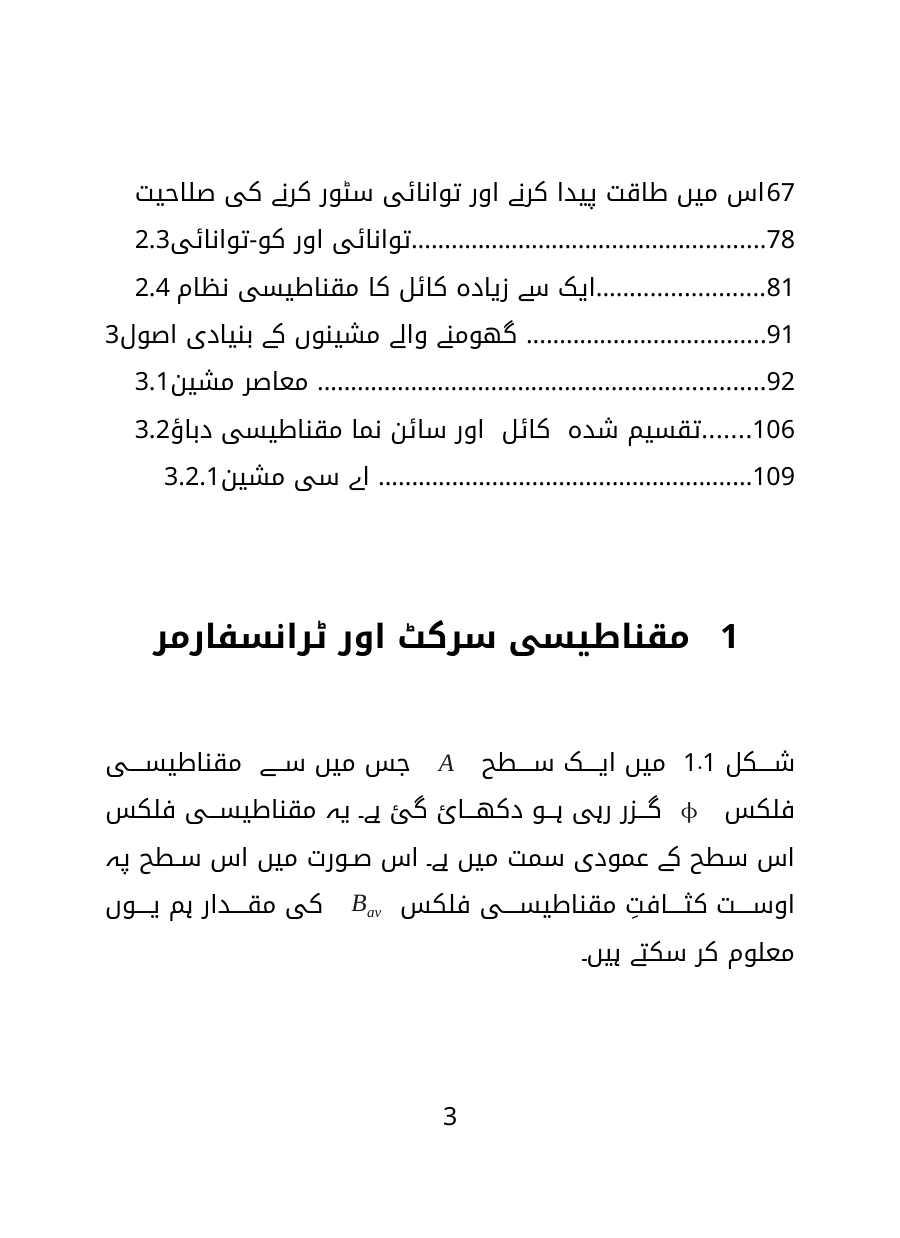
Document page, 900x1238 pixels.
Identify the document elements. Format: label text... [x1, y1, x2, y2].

text 2.3توانائی اور کو-توانائی 78 [134, 216, 795, 264]
text 2.4 ایک سے زیادہ کائل کا مقناطیسی نظام 81 [134, 264, 795, 311]
text 3.2.1اے سی مشین 109 [164, 453, 795, 501]
text 3.2تقسیم شدہ کائل اور سائن نما مقناطیسی دباؤ 106 [134, 406, 795, 453]
text شکل 1.1 میں ایک سطح جس میں سے مقناطیسی فلکس گزر رہی ہو دکھائ گئ ہے۔ یہ مقناطیسی فلکس اس سطح کے عمودی سمت میں ہے۔ اس صورت میں اس سطح پہ اوست کثافتِ مقناطیسی فلکس کی مقدار ہم یوں معلوم کر سکتے ہیں۔ [105, 739, 795, 976]
text 2.2توانائی کی قسم تبدیل کرنے والا ایک کائل کا نظام اور اس میں طاقت پیدا کرنے اور توانائی سٹور کرنے کی صلاحیت 67 [134, 169, 795, 216]
subtitle مقناطیسی سرکٹ اور ٹرانسفارمر [105, 605, 720, 669]
text 3.1معاصر مشین 92 [134, 359, 795, 406]
text 3گھومنے والے مشینوں کے بنیادی اصول 91 [105, 311, 795, 359]
